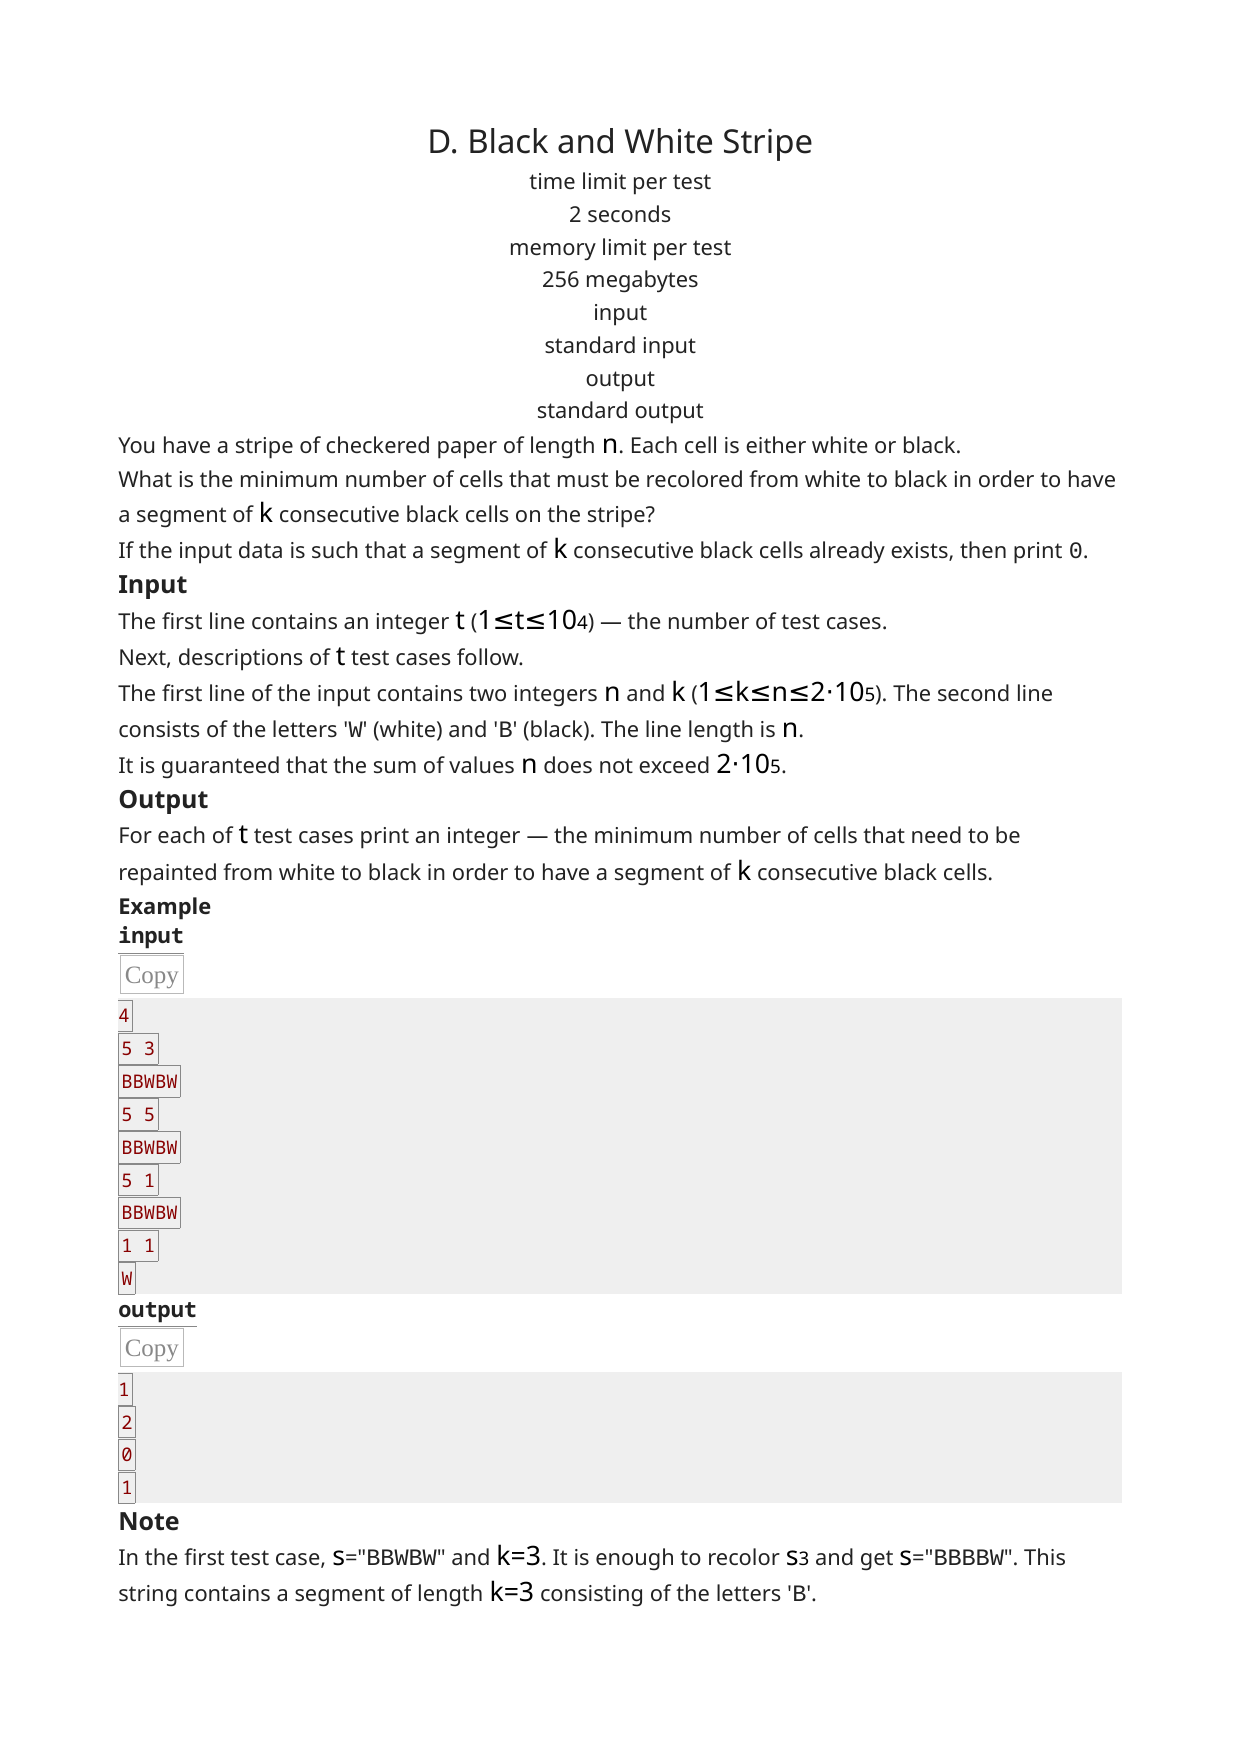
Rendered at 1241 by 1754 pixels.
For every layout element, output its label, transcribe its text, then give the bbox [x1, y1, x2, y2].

text [159, 1228, 1122, 1261]
text Note [118, 1503, 1122, 1537]
text input [118, 921, 1122, 953]
text output [118, 360, 1122, 392]
text D. Black and White Stripe [118, 118, 1122, 163]
text 256 megabytes [118, 261, 1122, 294]
text 2 [119, 1407, 135, 1437]
text The first line contains an integer t (1≤t≤104) — the number of test cases. [118, 601, 1122, 637]
text [184, 955, 1121, 993]
text [159, 1097, 1122, 1130]
text [136, 1437, 1122, 1470]
text 4 [118, 998, 1122, 1031]
text time limit per test [118, 163, 1122, 196]
text Output [118, 781, 1122, 815]
text In the first test case, s="BBWBW" and k=3. It is enough to recolor s3 and get s="BBBBW". This string contains a segment of length k=3 consisting of the letters 'B'. [118, 1537, 1122, 1609]
text 1 1 [119, 1231, 158, 1261]
text It is guaranteed that the sum of values n does not exceed 2⋅105. [118, 745, 1122, 781]
text [136, 1470, 1122, 1503]
text BBWBW [118, 1195, 1122, 1228]
text Next, descriptions of t test cases follow. [118, 637, 1122, 673]
text 5 1 [119, 1165, 158, 1195]
text [136, 1261, 1122, 1294]
text output [118, 1294, 1122, 1327]
text [133, 1405, 1122, 1437]
text [159, 1163, 1122, 1195]
text standard output [118, 392, 1122, 425]
text If the input data is such that a segment of k consecutive black cells already exists, then print 0. [118, 530, 1122, 567]
text What is the minimum number of cells that must be recolored from white to black in order to have a segment of k consecutive black cells on the stripe? [118, 461, 1122, 530]
text Copy [121, 956, 183, 993]
text standard input [118, 327, 1122, 360]
text BBWBW [158, 1064, 1122, 1097]
text 1 [118, 1372, 1122, 1405]
text Example [118, 888, 1122, 921]
text 2 seconds [118, 196, 1122, 228]
text For each of t test cases print an integer — the minimum number of cells that need to be repainted from white to black in order to have a segment of k consecutive black cells. [118, 815, 1122, 888]
text You have a stripe of checkered paper of length n. Each cell is either white or black. [118, 425, 1122, 461]
text BBWBW [158, 1130, 1122, 1163]
text 5 5 [119, 1099, 158, 1130]
text memory limit per test [118, 228, 1122, 261]
text [184, 1328, 1121, 1367]
text 1 [119, 1473, 135, 1503]
text W [119, 1263, 135, 1294]
text BBWBW [119, 1132, 180, 1163]
text BBWBW [119, 1066, 180, 1097]
text Copy [121, 1329, 183, 1366]
text Input [118, 567, 1122, 601]
text input [118, 294, 1122, 327]
text 0 [119, 1440, 135, 1470]
text The first line of the input contains two integers n and k (1≤k≤n≤2⋅105). The second line consists of the letters 'W' (white) and 'B' (black). The line length is n. [118, 673, 1122, 745]
text 5 3 [118, 1031, 1122, 1064]
